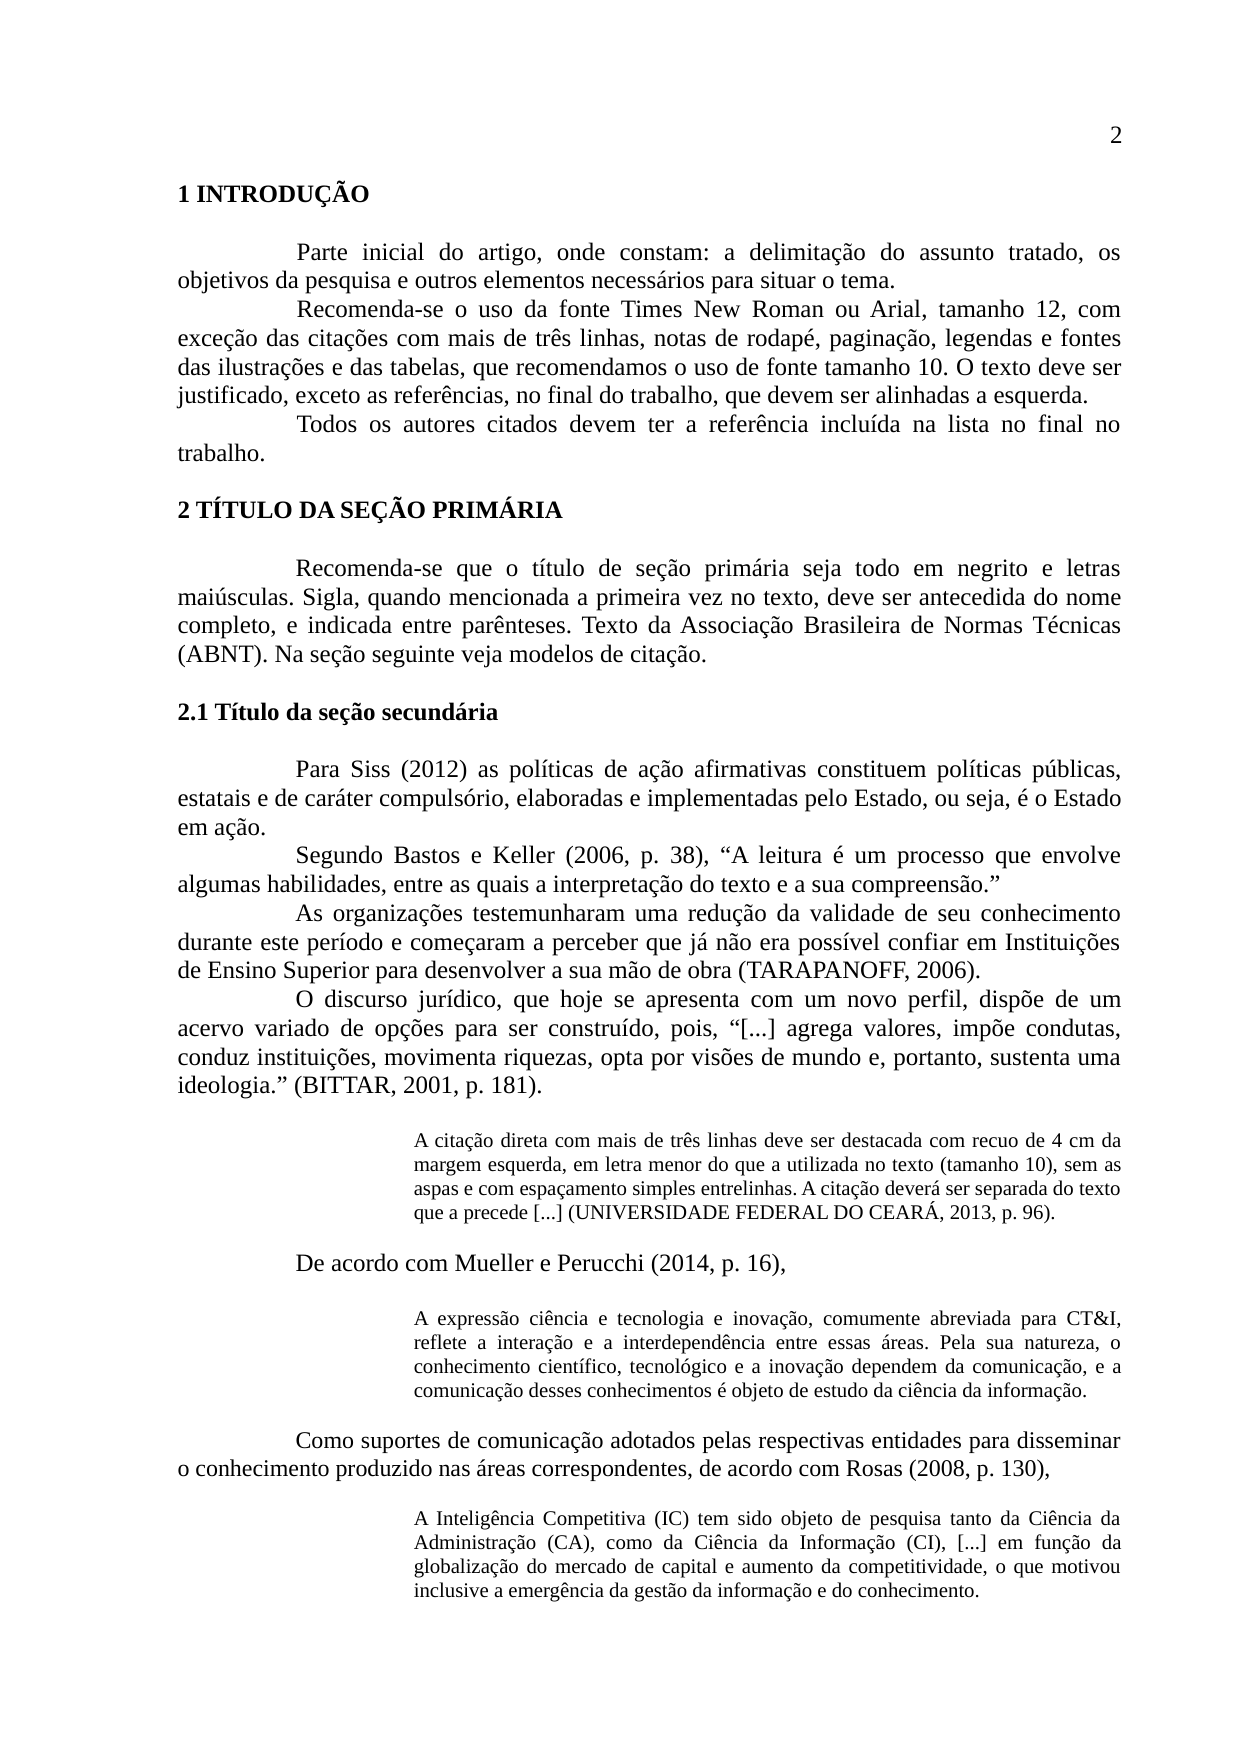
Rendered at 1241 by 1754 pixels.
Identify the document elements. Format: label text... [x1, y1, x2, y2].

text Para Siss (2012) as políticas de ação afirmativas constituem políticas públicas, estatais e de caráter compulsório, elaboradas e implementadas pelo Estado, ou seja, é o Estado em ação. [177, 754, 1122, 841]
text Recomenda-se que o título de seção primária seja todo em negrito e letras maiúsculas. Sigla, quando mencionada a primeira vez no texto, deve ser antecedida do nome completo, e indicada entre parênteses. Texto da Associação Brasileira de Normas Técnicas (ABNT). Na seção seguinte veja modelos de citação. [177, 553, 1122, 668]
text Segundo Bastos e Keller (2006, p. 38), “A leitura é um processo que envolve algumas habilidades, entre as quais a interpretação do texto e a sua compreensão.” [177, 841, 1122, 898]
text Todos os autores citados devem ter a referência incluída na lista no final no trabalho. [177, 409, 1122, 467]
text Recomenda-se o uso da fonte Times New Roman ou Arial, tamanho 12, com exceção das citações com mais de três linhas, notas de rodapé, paginação, legendas e fontes das ilustrações e das tabelas, que recomendamos o uso de fonte tamanho 10. O texto deve ser justificado, exceto as referências, no final do trabalho, que devem ser alinhadas a esquerda. [177, 294, 1122, 409]
text A Inteligência Competitiva (IC) tem sido objeto de pesquisa tanto da Ciência da Administração (CA), como da Ciência da Informação (CI), [...] em função da globalização do mercado de capital e aumento da competitividade, o que motivou inclusive a emergência da gestão da informação e do conhecimento. [413, 1506, 1122, 1602]
text As organizações testemunharam uma redução da validade de seu conhecimento durante este período e começaram a perceber que já não era possível confiar em Instituições de Ensino Superior para desenvolver a sua mão de obra (TARAPANOFF, 2006). [177, 898, 1122, 984]
text A citação direta com mais de três linhas deve ser destacada com recuo de 4 cm da margem esquerda, em letra menor do que a utilizada no texto (tamanho 10), sem as aspas e com espaçamento simples entrelinhas. A citação deverá ser separada do texto que a precede [...] (UNIVERSIDADE FEDERAL DO CEARÁ, 2013, p. 96). [413, 1128, 1122, 1224]
text A expressão ciência e tecnologia e inovação, comumente abreviada para CT&I, reflete a interação e a interdependência entre essas áreas. Pela sua natureza, o conhecimento científico, tecnológico e a inovação dependem da comunicação, e a comunicação desses conhecimentos é objeto de estudo da ciência da informação. [413, 1306, 1122, 1402]
text 2.1 Título da seção secundária [177, 697, 1122, 726]
text De acordo com Mueller e Perucchi (2014, p. 16), [177, 1248, 1122, 1277]
text O discurso jurídico, que hoje se apresenta com um novo perfil, dispõe de um acervo variado de opções para ser construído, pois, “[...] agrega valores, impõe condutas, conduz instituições, movimenta riquezas, opta por visões de mundo e, portanto, sustenta uma ideologia.” (BITTAR, 2001, p. 181). [177, 984, 1122, 1099]
text Parte inicial do artigo, onde constam: a delimitação do assunto tratado, os objetivos da pesquisa e outros elementos necessários para situar o tema. [177, 237, 1122, 294]
text Como suportes de comunicação adotados pelas respectivas entidades para disseminar o conhecimento produzido nas áreas correspondentes, de acordo com Rosas (2008, p. 130), [177, 1426, 1122, 1481]
text 1 INTRODUÇÃO [177, 179, 1122, 208]
text 2 TÍTULO DA SEÇÃO PRIMÁRIA [177, 496, 1122, 524]
